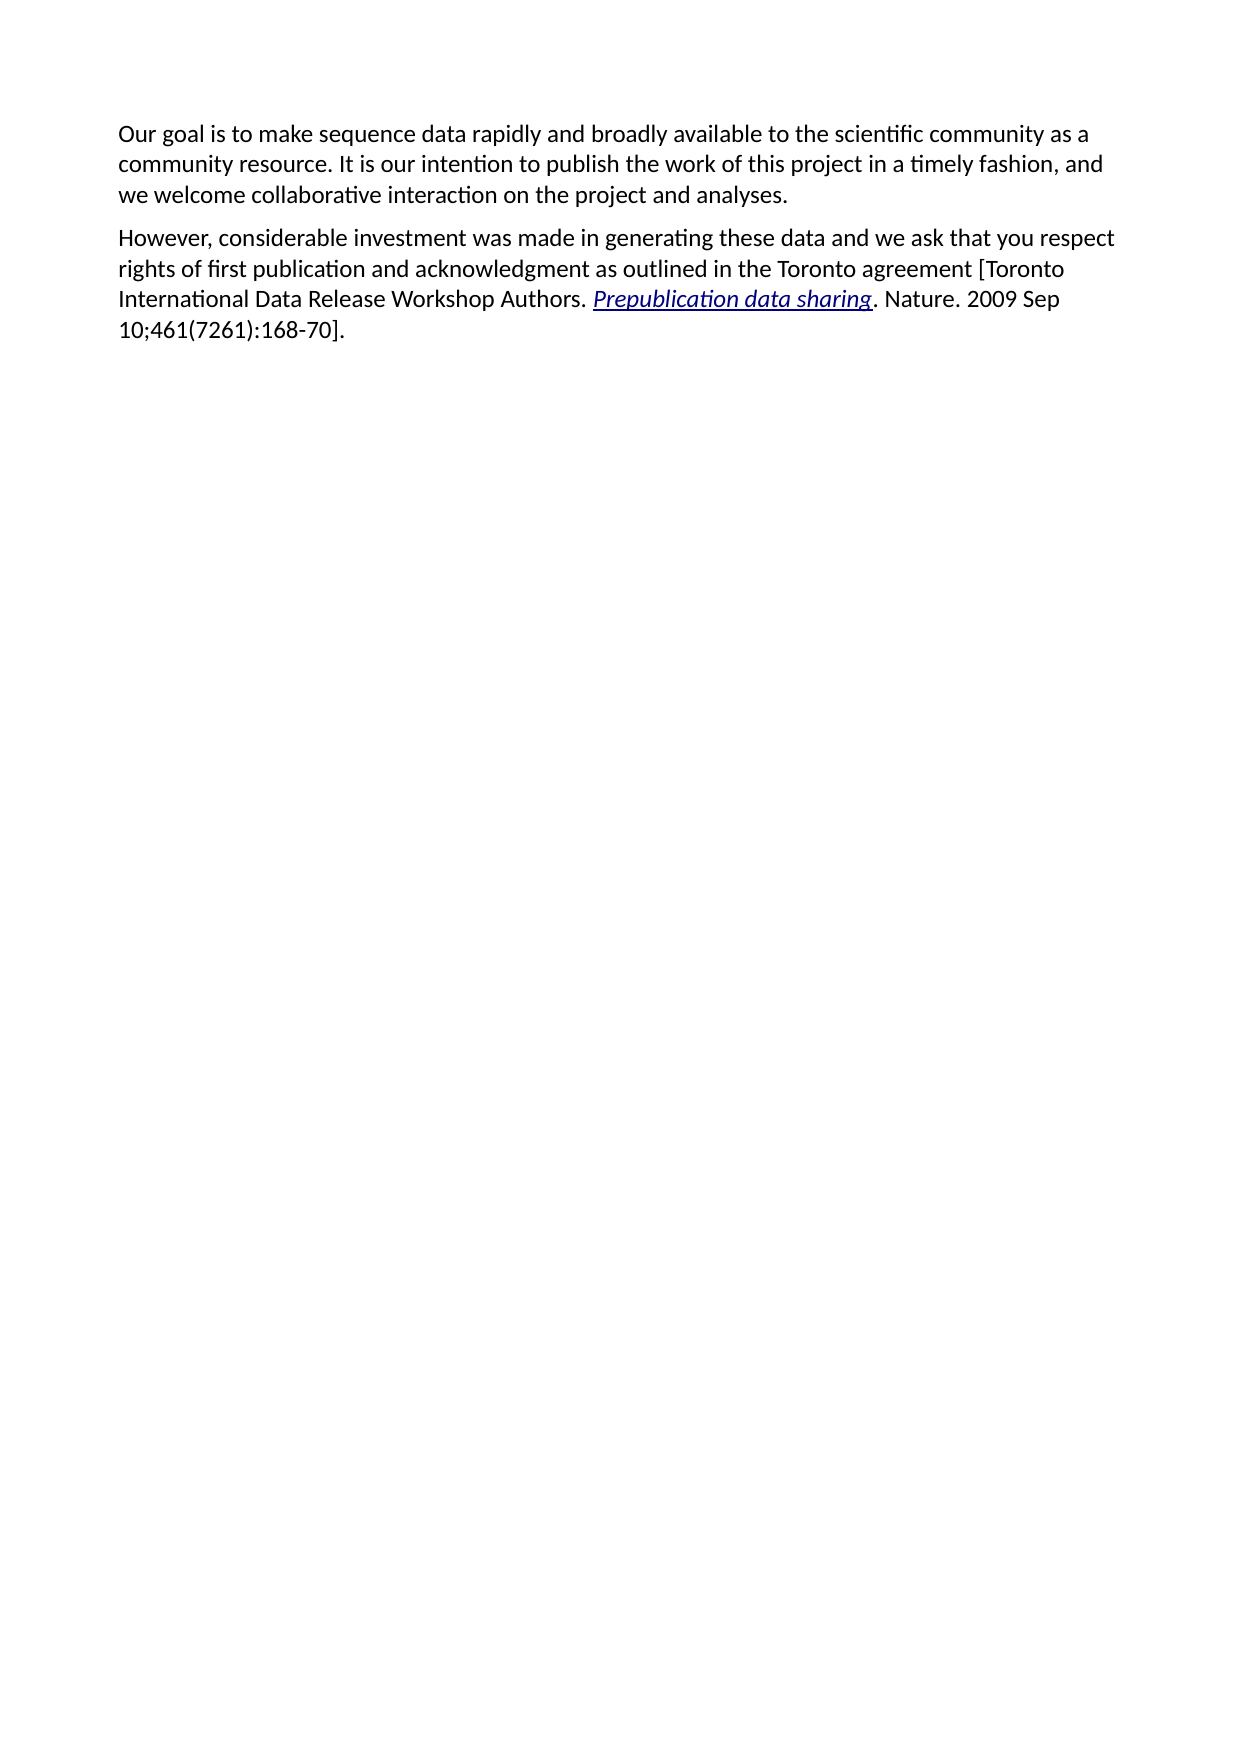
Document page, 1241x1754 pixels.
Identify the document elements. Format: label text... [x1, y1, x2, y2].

text However, considerable investment was made in generating these data and we ask that you respect rights of first publication and acknowledgment as outlined in the Toronto agreement [Toronto International Data Release Workshop Authors. Prepublication data sharing. Nature. 2009 Sep 10;461(7261):168-70]. [118, 222, 1122, 344]
text Our goal is to make sequence data rapidly and broadly available to the scientific community as a community resource. It is our intention to publish the work of this project in a timely fashion, and we welcome collaborative interaction on the project and analyses. [118, 118, 1122, 210]
